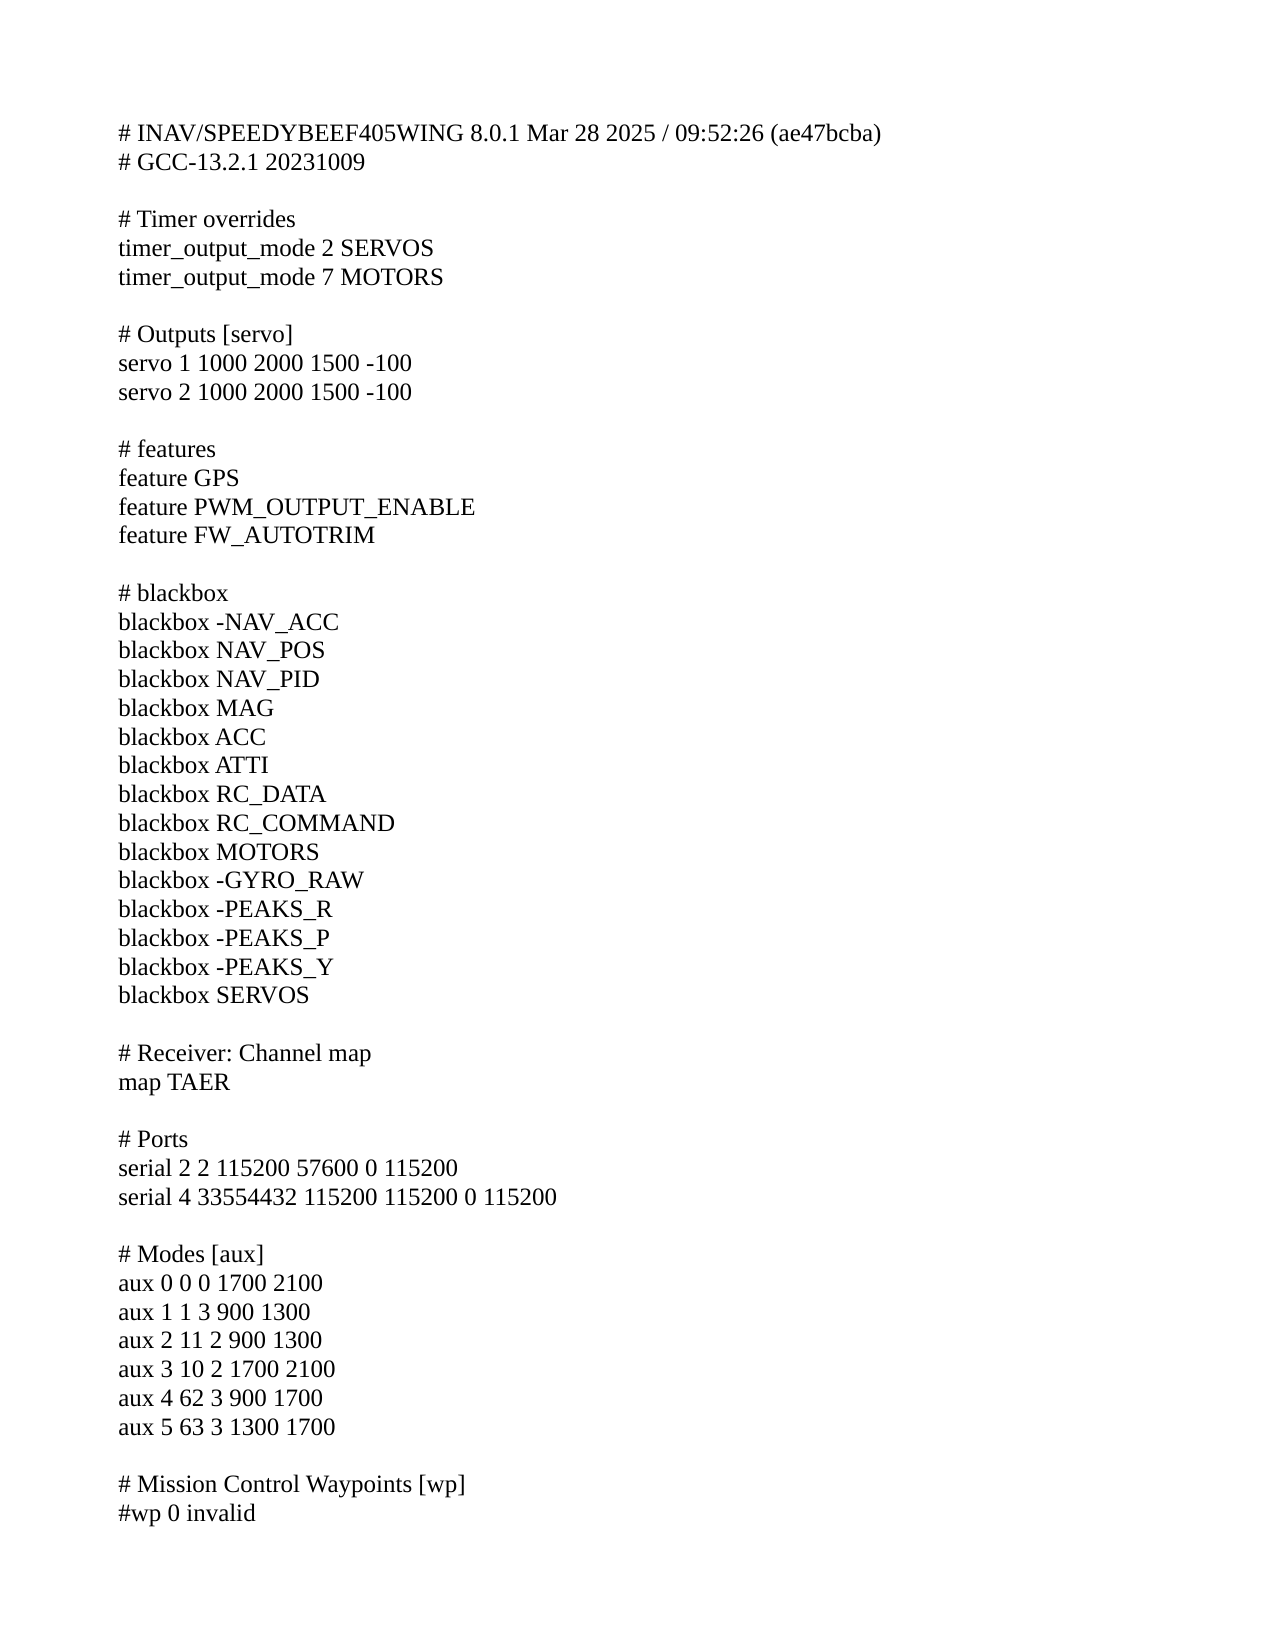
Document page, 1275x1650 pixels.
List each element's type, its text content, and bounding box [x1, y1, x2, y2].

text blackbox MOTORS [118, 837, 1157, 866]
text blackbox -PEAKS_Y [118, 952, 1157, 981]
text serial 4 33554432 115200 115200 0 115200 [118, 1182, 1157, 1211]
text # GCC-13.2.1 20231009 [118, 147, 1157, 176]
text blackbox RC_DATA [118, 779, 1157, 808]
text timer_output_mode 7 MOTORS [118, 262, 1157, 291]
text # blackbox [118, 578, 1157, 607]
text timer_output_mode 2 SERVOS [118, 233, 1157, 262]
text # INAV/SPEEDYBEEF405WING 8.0.1 Mar 28 2025 / 09:52:26 (ae47bcba) [118, 118, 1157, 147]
text aux 2 11 2 900 1300 [118, 1326, 1157, 1354]
text aux 5 63 3 1300 1700 [118, 1412, 1157, 1441]
text blackbox SERVOS [118, 981, 1157, 1009]
text blackbox -PEAKS_P [118, 923, 1157, 952]
text blackbox -PEAKS_R [118, 894, 1157, 923]
text # Ports [118, 1124, 1157, 1153]
text # Timer overrides [118, 204, 1157, 233]
text servo 1 1000 2000 1500 -100 [118, 348, 1157, 377]
text feature FW_AUTOTRIM [118, 521, 1157, 549]
text aux 1 1 3 900 1300 [118, 1297, 1157, 1326]
text # Outputs [servo] [118, 319, 1157, 348]
text # Receiver: Channel map [118, 1038, 1157, 1067]
text map TAER [118, 1067, 1157, 1096]
text blackbox NAV_POS [118, 636, 1157, 664]
text feature GPS [118, 463, 1157, 492]
text serial 2 2 115200 57600 0 115200 [118, 1153, 1157, 1182]
text # features [118, 434, 1157, 463]
text aux 0 0 0 1700 2100 [118, 1268, 1157, 1297]
text feature PWM_OUTPUT_ENABLE [118, 492, 1157, 521]
text blackbox MAG [118, 693, 1157, 722]
text aux 3 10 2 1700 2100 [118, 1354, 1157, 1383]
text aux 4 62 3 900 1700 [118, 1383, 1157, 1412]
text blackbox -GYRO_RAW [118, 866, 1157, 894]
text #wp 0 invalid [118, 1498, 1157, 1527]
text blackbox ACC [118, 722, 1157, 751]
text blackbox ATTI [118, 751, 1157, 779]
text # Modes [aux] [118, 1239, 1157, 1268]
text blackbox RC_COMMAND [118, 808, 1157, 837]
text blackbox -NAV_ACC [118, 607, 1157, 636]
text blackbox NAV_PID [118, 664, 1157, 693]
text # Mission Control Waypoints [wp] [118, 1469, 1157, 1498]
text servo 2 1000 2000 1500 -100 [118, 377, 1157, 406]
